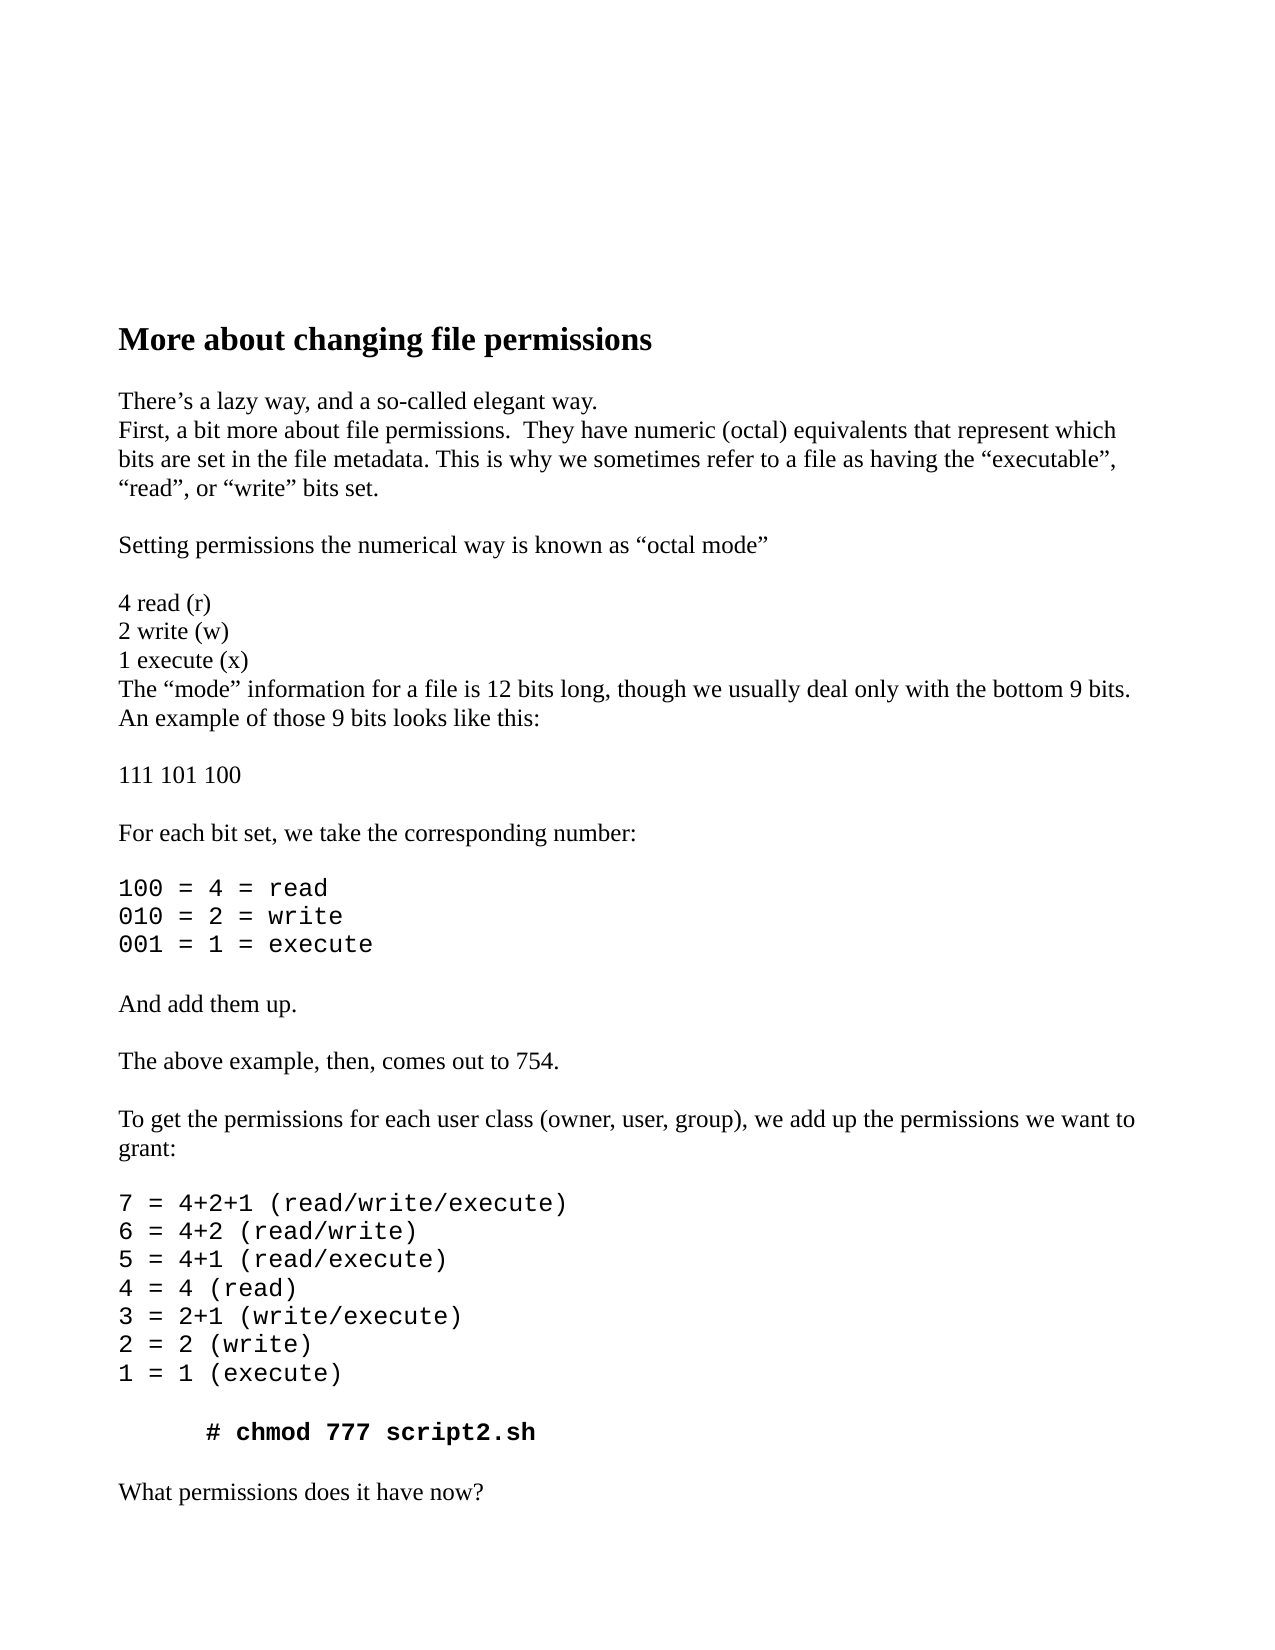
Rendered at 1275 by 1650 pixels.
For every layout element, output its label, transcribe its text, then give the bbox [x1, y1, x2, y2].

text 010 = 2 = write [118, 903, 1157, 932]
text 001 = 1 = execute [118, 932, 1157, 960]
text For each bit set, we take the corresponding number: [118, 818, 1157, 846]
text There’s a lazy way, and a so-called elegant way. [118, 386, 1157, 415]
text 111 101 100 [118, 760, 1157, 789]
text 100 = 4 = read [118, 875, 1157, 903]
text Setting permissions the numerical way is known as “octal mode” [118, 530, 1157, 559]
text To get the permissions for each user class (owner, user, group), we add up the permissions we want to grant: [118, 1104, 1157, 1161]
text 7 = 4+2+1 (read/write/execute) 6 = 4+2 (read/write) 5 = 4+1 (read/execute) 4 = 4 (read) 3 = 2+1 (write/execute) 2 = 2 (write) 1 = 1 (execute) [118, 1190, 1157, 1388]
text What permissions does it have now? [118, 1477, 1157, 1506]
text And add them up. [118, 989, 1157, 1018]
text More about changing file permissions [118, 319, 1157, 358]
text The “mode” information for a file is 12 bits long, though we usually deal only with the bottom 9 bits. An example of those 9 bits looks like this: [118, 674, 1157, 731]
text # chmod 777 script2.sh [118, 1417, 1157, 1448]
text The above example, then, comes out to 754. [118, 1046, 1157, 1075]
text 4 read (r) 2 write (w) 1 execute (x) [118, 588, 1157, 674]
text First, a bit more about file permissions. They have numeric (octal) equivalents that represent which bits are set in the file metadata. This is why we sometimes refer to a file as having the “executable”, “read”, or “write” bits set. [118, 415, 1157, 501]
